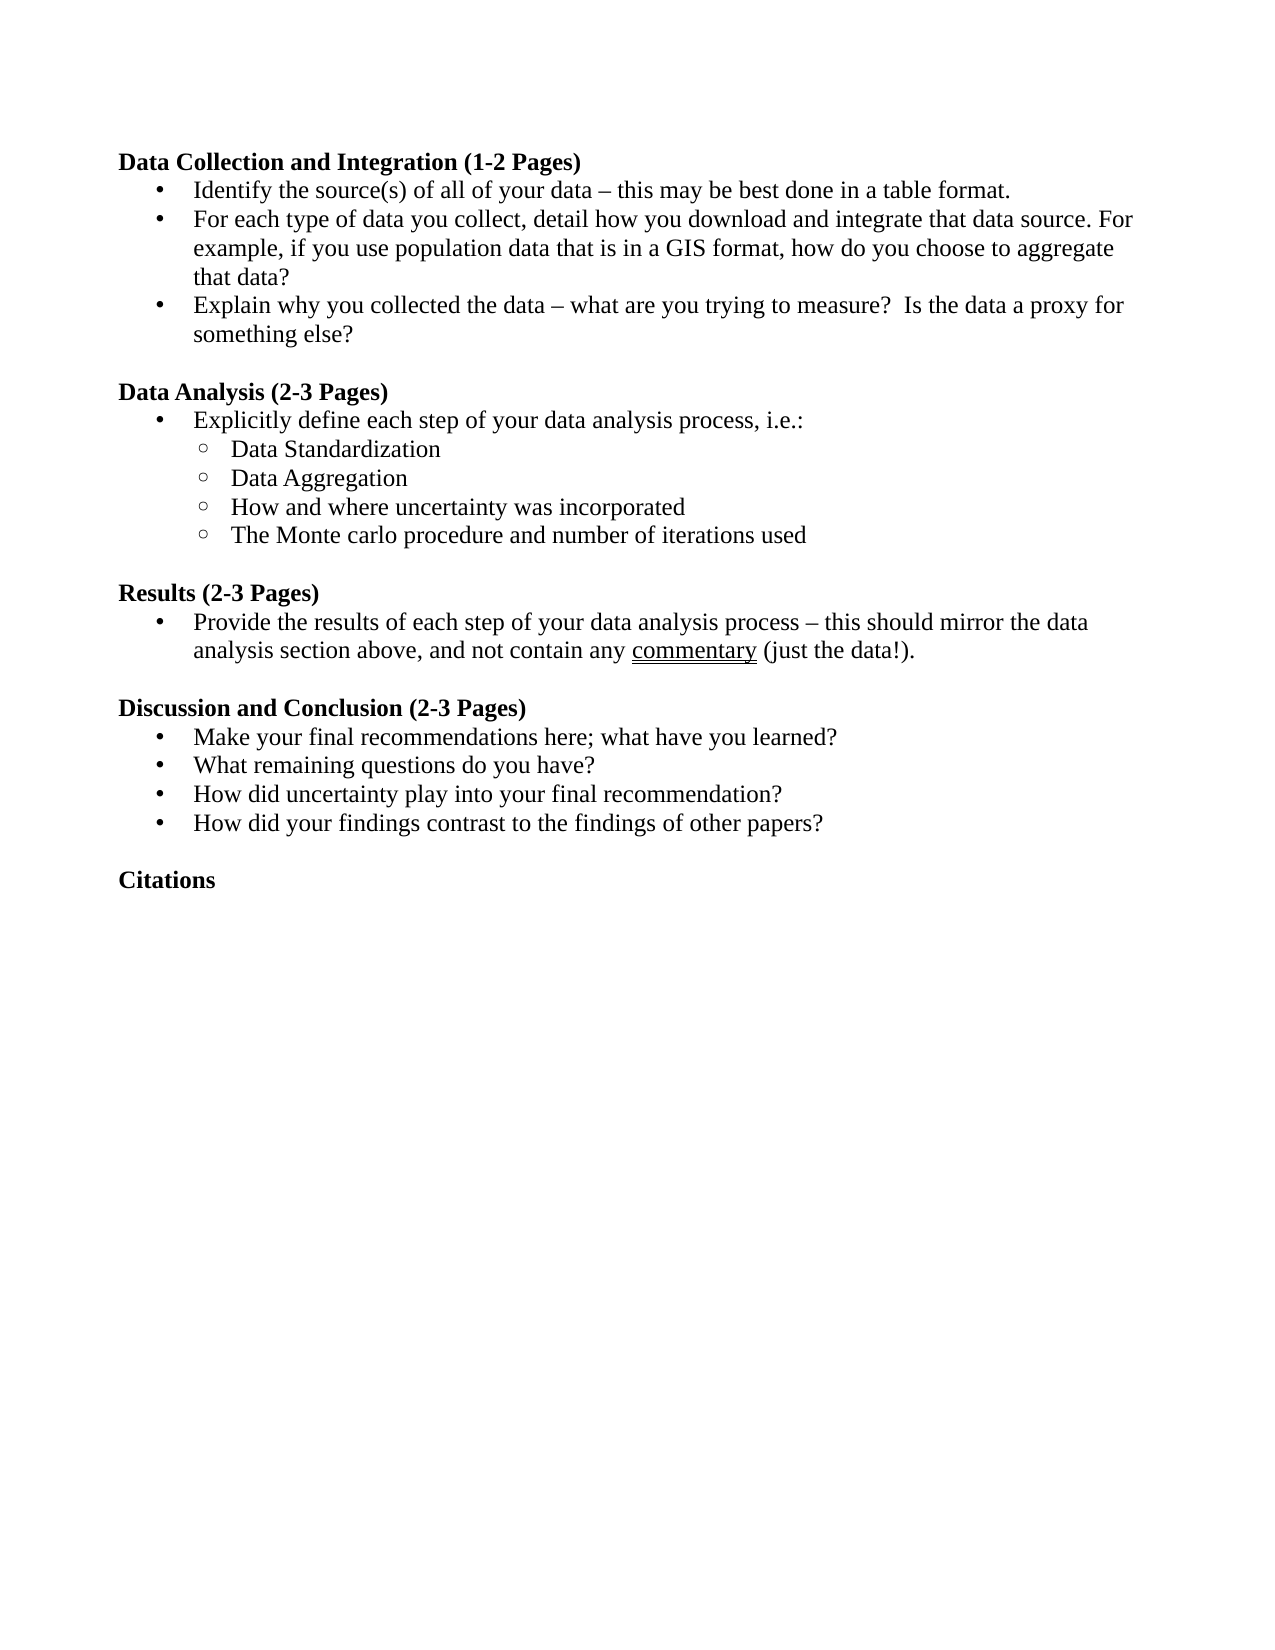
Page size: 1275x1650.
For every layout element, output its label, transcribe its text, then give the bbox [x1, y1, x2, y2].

list What remaining questions do you have? [156, 751, 1157, 779]
text Citations [118, 866, 1157, 894]
list Provide the results of each step of your data analysis process – this should mirror the data analysis section above, and not contain any commentary (just the data!). [156, 607, 1157, 664]
text Discussion and Conclusion (2-3 Pages) [118, 693, 1157, 722]
text Results (2-3 Pages) [118, 578, 1157, 607]
list How did your findings contrast to the findings of other papers? [156, 808, 1157, 837]
list Explicitly define each step of your data analysis process, i.e.: [156, 406, 1157, 434]
list Identify the source(s) of all of your data – this may be best done in a table format. [156, 176, 1157, 204]
text Data Analysis (2-3 Pages) [118, 377, 1157, 406]
list Data Standardization [193, 434, 1157, 463]
list Explain why you collected the data – what are you trying to measure? Is the data a proxy for something else? [156, 291, 1157, 348]
list For each type of data you collect, detail how you download and integrate that data source. For example, if you use population data that is in a GIS format, how do you choose to aggregate that data? [156, 204, 1157, 291]
list Data Aggregation [193, 463, 1157, 492]
list How did uncertainty play into your final recommendation? [156, 779, 1157, 808]
text Data Collection and Integration (1-2 Pages) [118, 147, 1157, 176]
list The Monte carlo procedure and number of iterations used [193, 521, 1157, 549]
list Make your final recommendations here; what have you learned? [156, 722, 1157, 751]
list How and where uncertainty was incorporated [193, 492, 1157, 521]
